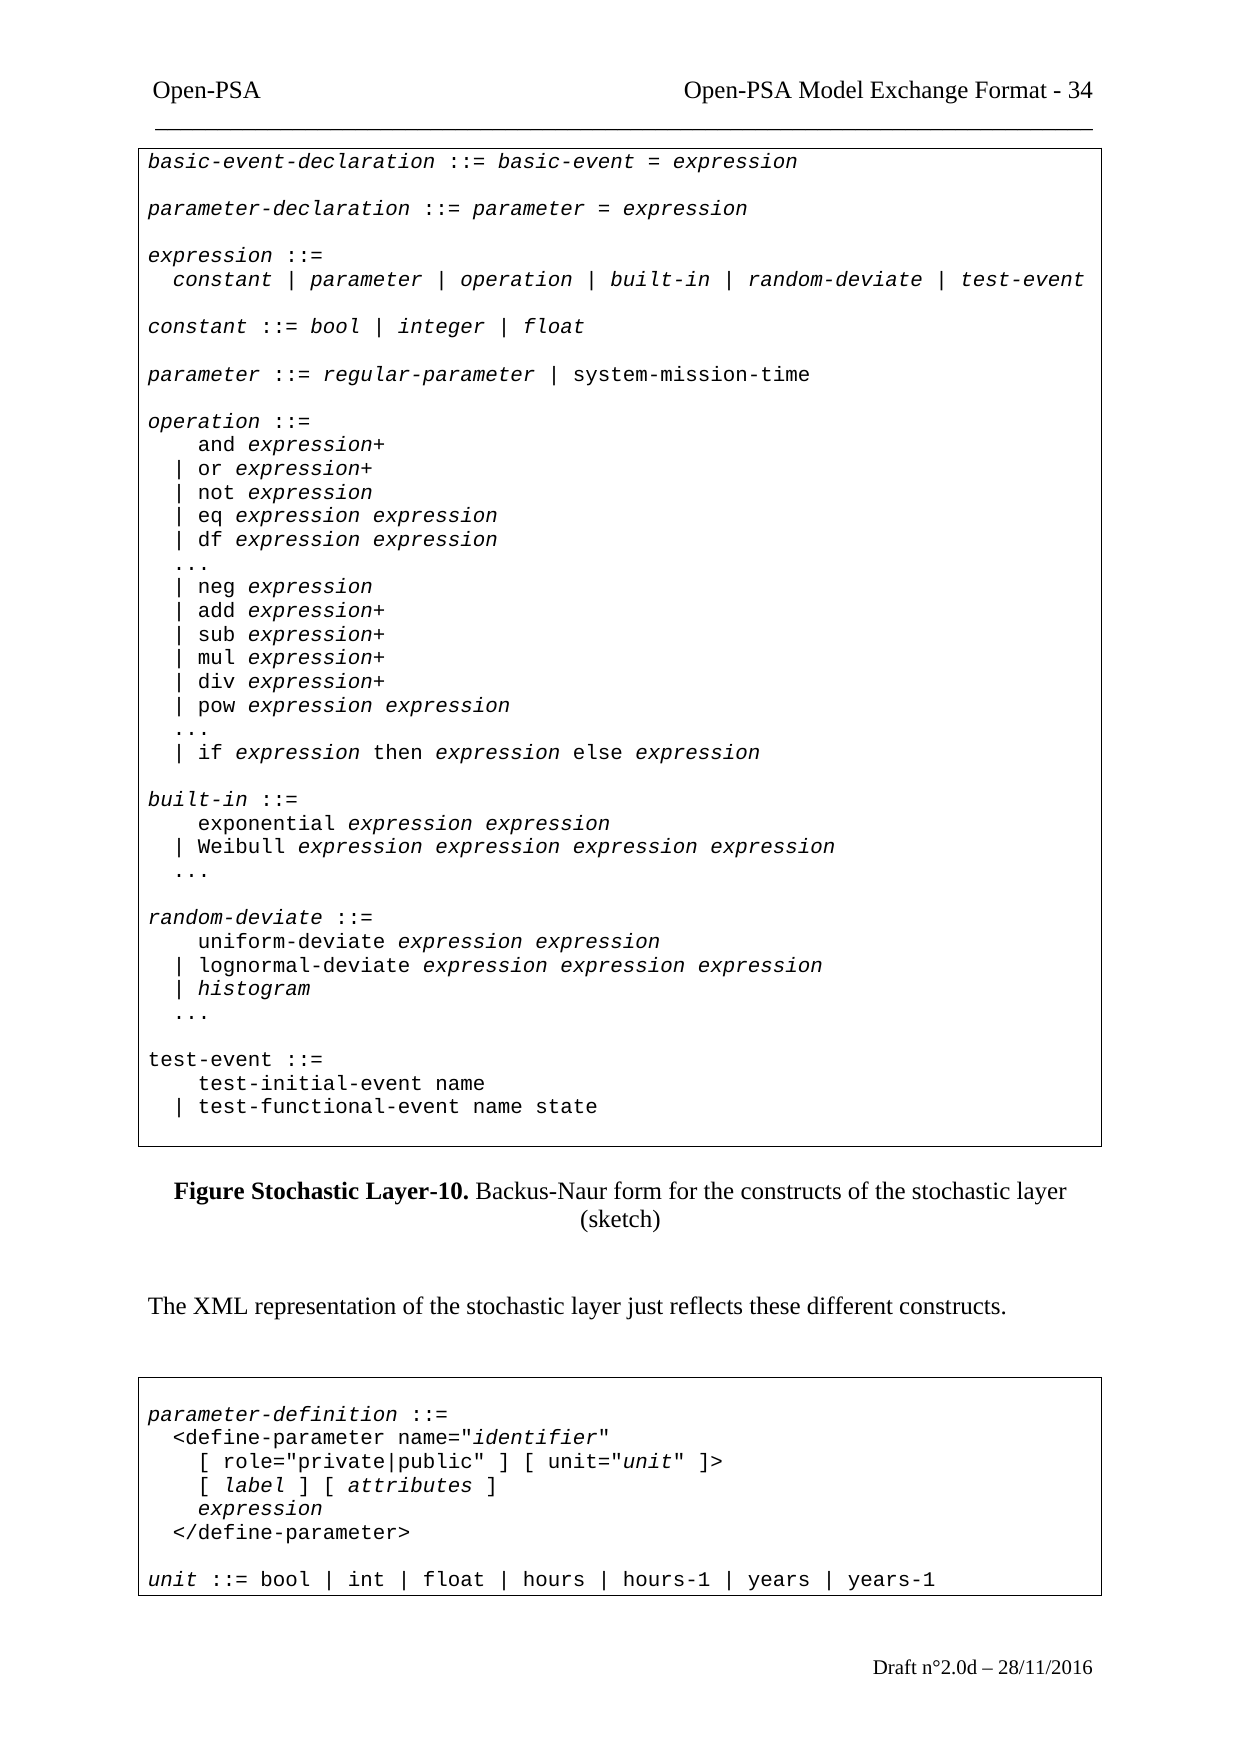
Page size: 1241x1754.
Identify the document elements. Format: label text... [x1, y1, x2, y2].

text exponential expression expression [148, 813, 1093, 836]
text | or expression+ [148, 458, 1093, 482]
text | add expression+ [148, 600, 1093, 624]
text built-in ::= [148, 789, 1093, 813]
text | neg expression [148, 576, 1093, 600]
text parameter ::= regular-parameter | system-mission-time [148, 363, 1093, 387]
text | not expression [148, 482, 1093, 505]
text basic-event-declaration ::= basic-event = expression [139, 149, 1101, 174]
text ... [148, 860, 1093, 884]
text test-initial-event name [148, 1073, 1093, 1097]
text operation ::= [148, 411, 1093, 434]
text parameter-definition ::= [148, 1404, 1093, 1427]
text constant | parameter | operation | built-in | random-deviate | test-event [148, 269, 1093, 293]
text | sub expression+ [148, 624, 1093, 647]
text ... [148, 1002, 1093, 1026]
text | test-functional-event name state [148, 1097, 1093, 1120]
text | div expression+ [148, 671, 1093, 694]
text ... [148, 553, 1093, 576]
text expression ::= [148, 245, 1093, 269]
text The XML representation of the stochastic layer just reflects these different constructs. [148, 1291, 1093, 1319]
text ... [148, 718, 1093, 742]
text <define-parameter name="identifier" [148, 1427, 1093, 1451]
text Figure Stochastic Layer‑10. Backus-Naur form for the constructs of the stochastic layer (sketch) [148, 1176, 1093, 1233]
text | df expression expression [148, 529, 1093, 553]
text [ role="private|public" ] [ unit="unit" ]> [148, 1451, 1093, 1475]
text and expression+ [148, 434, 1093, 458]
text unit ::= bool | int | float | hours | hours-1 | years | years-1 [139, 1566, 1101, 1595]
text constant ::= bool | integer | float [148, 316, 1093, 340]
text | mul expression+ [148, 647, 1093, 671]
text parameter-declaration ::= parameter = expression [148, 198, 1093, 222]
text | histogram [148, 978, 1093, 1002]
text | lognormal-deviate expression expression expression [148, 955, 1093, 978]
text | eq expression expression [148, 505, 1093, 529]
text random-deviate ::= [148, 907, 1093, 931]
text | if expression then expression else expression [148, 742, 1093, 766]
text | pow expression expression [148, 694, 1093, 718]
text [ label ] [ attributes ] [148, 1475, 1093, 1498]
text test-event ::= [148, 1049, 1093, 1073]
text </define-parameter> [148, 1522, 1093, 1546]
text uniform-deviate expression expression [148, 931, 1093, 955]
text expression [148, 1498, 1093, 1522]
text | Weibull expression expression expression expression [148, 836, 1093, 860]
